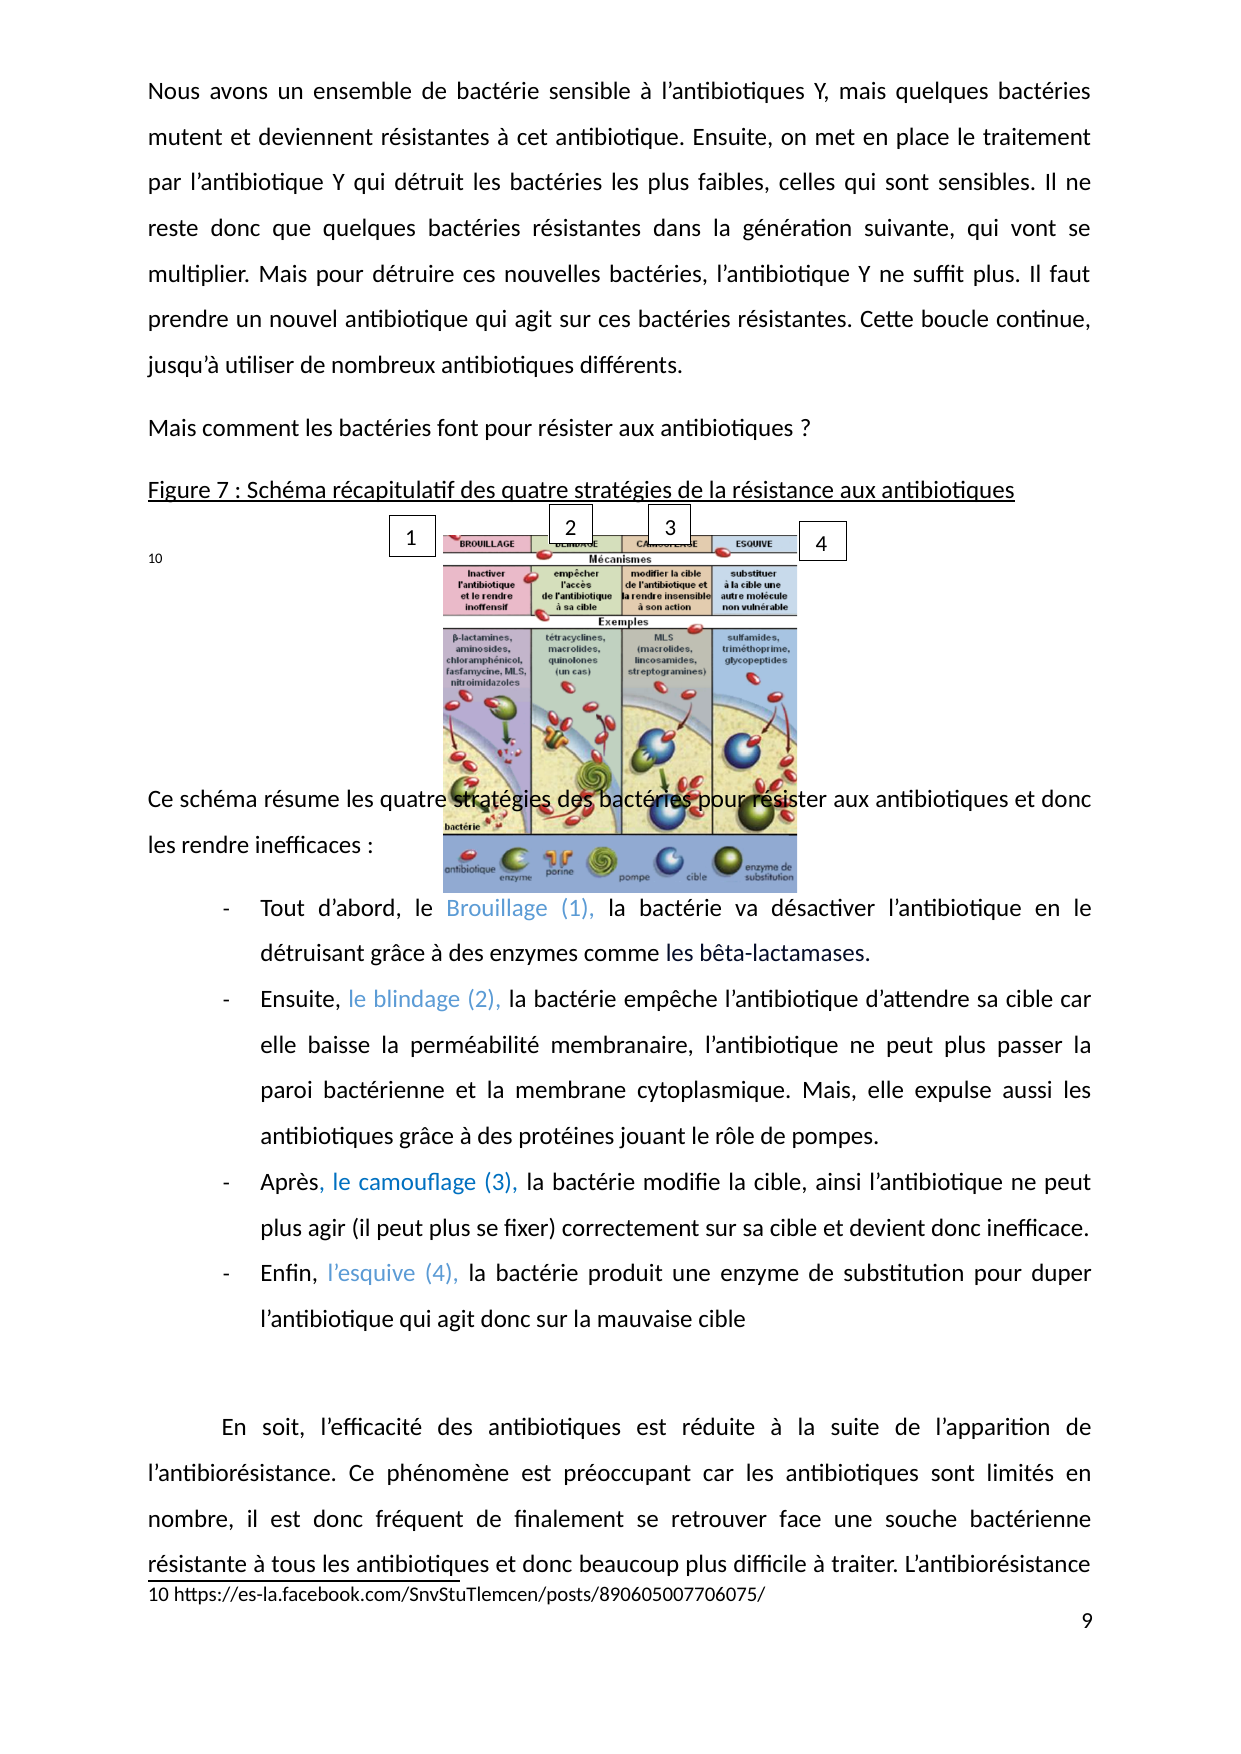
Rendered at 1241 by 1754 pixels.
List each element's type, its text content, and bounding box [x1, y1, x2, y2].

text En soit, l’efficacité des antibiotiques est réduite à la suite de l’apparition de l’antibiorésistance. Ce phénomène est préoccupant car les antibiotiques sont limités en nombre, il est donc fréquent de finalement se retrouver face une souche bactérienne résistante à tous les antibiotiques et donc beaucoup plus difficile à traiter. L’antibiorésistance [148, 1411, 1092, 1579]
list Ensuite, le blindage (2), la bactérie empêche l’antibiotique d’attendre sa cible car elle baisse la perméabilité membranaire, l’antibiotique ne peut plus passer la paroi bactérienne et la membrane cytoplasmique. Mais, elle expulse aussi les antibiotiques grâce à des protéines jouant le rôle de pompes. [223, 983, 1092, 1151]
list Tout d’abord, le Brouillage (1), la bactérie va désactiver l’antibiotique en le détruisant grâce à des enzymes comme les bêta-lactamases. [223, 892, 1092, 968]
text Ce schéma résume les quatre stratégies des bactéries pour résister aux antibiotiques et donc les rendre inefficaces : [798, 784, 1092, 860]
text 3 [664, 513, 675, 536]
text Ce schéma résume les quatre stratégies des bactéries pour résister aux antibiotiques et donc les rendre inefficaces : [148, 784, 443, 860]
list Après, le camouflage (3), la bactérie modifie la cible, ainsi l’antibiotique ne peut plus agir (il peut plus se fixer) correctement sur sa cible et devient donc inefficace. [223, 1166, 1092, 1242]
text Nous avons un ensemble de bactérie sensible à l’antibiotiques Y, mais quelques bactéries mutent et deviennent résistantes à cet antibiotique. Ensuite, on met en place le traitement par l’antibiotique Y qui détruit les bactéries les plus faibles, celles qui sont sensibles. Il ne reste donc que quelques bactéries résistantes dans la génération suivante, qui vont se multiplier. Mais pour détruire ces nouvelles bactéries, l’antibiotique Y ne suffit plus. Il faut prendre un nouvel antibiotique qui agit sur ces bactéries résistantes. Cette boucle continue, jusqu’à utiliser de nombreux antibiotiques différents. [148, 75, 1092, 380]
picture [443, 535, 798, 893]
text 4 [815, 529, 831, 553]
text https://es-la.facebook.com/SnvStuTlemcen/posts/890605007706075/ [148, 1581, 1092, 1606]
text Figure 7 : Schéma récapitulatif des quatre stratégies de la résistance aux antibiotiques [390, 516, 435, 556]
text 2 [564, 513, 577, 535]
text Mais comment les bactéries font pour résister aux antibiotiques ? [148, 412, 1092, 442]
text 1 [405, 523, 420, 548]
text Figure 7 : Schéma récapitulatif des quatre stratégies de la résistance aux antibiotiques [148, 474, 1092, 544]
list Enfin, l’esquive (4), la bactérie produit une enzyme de substitution pour duper l’antibiotique qui agit donc sur la mauvaise cible [223, 1258, 1092, 1334]
